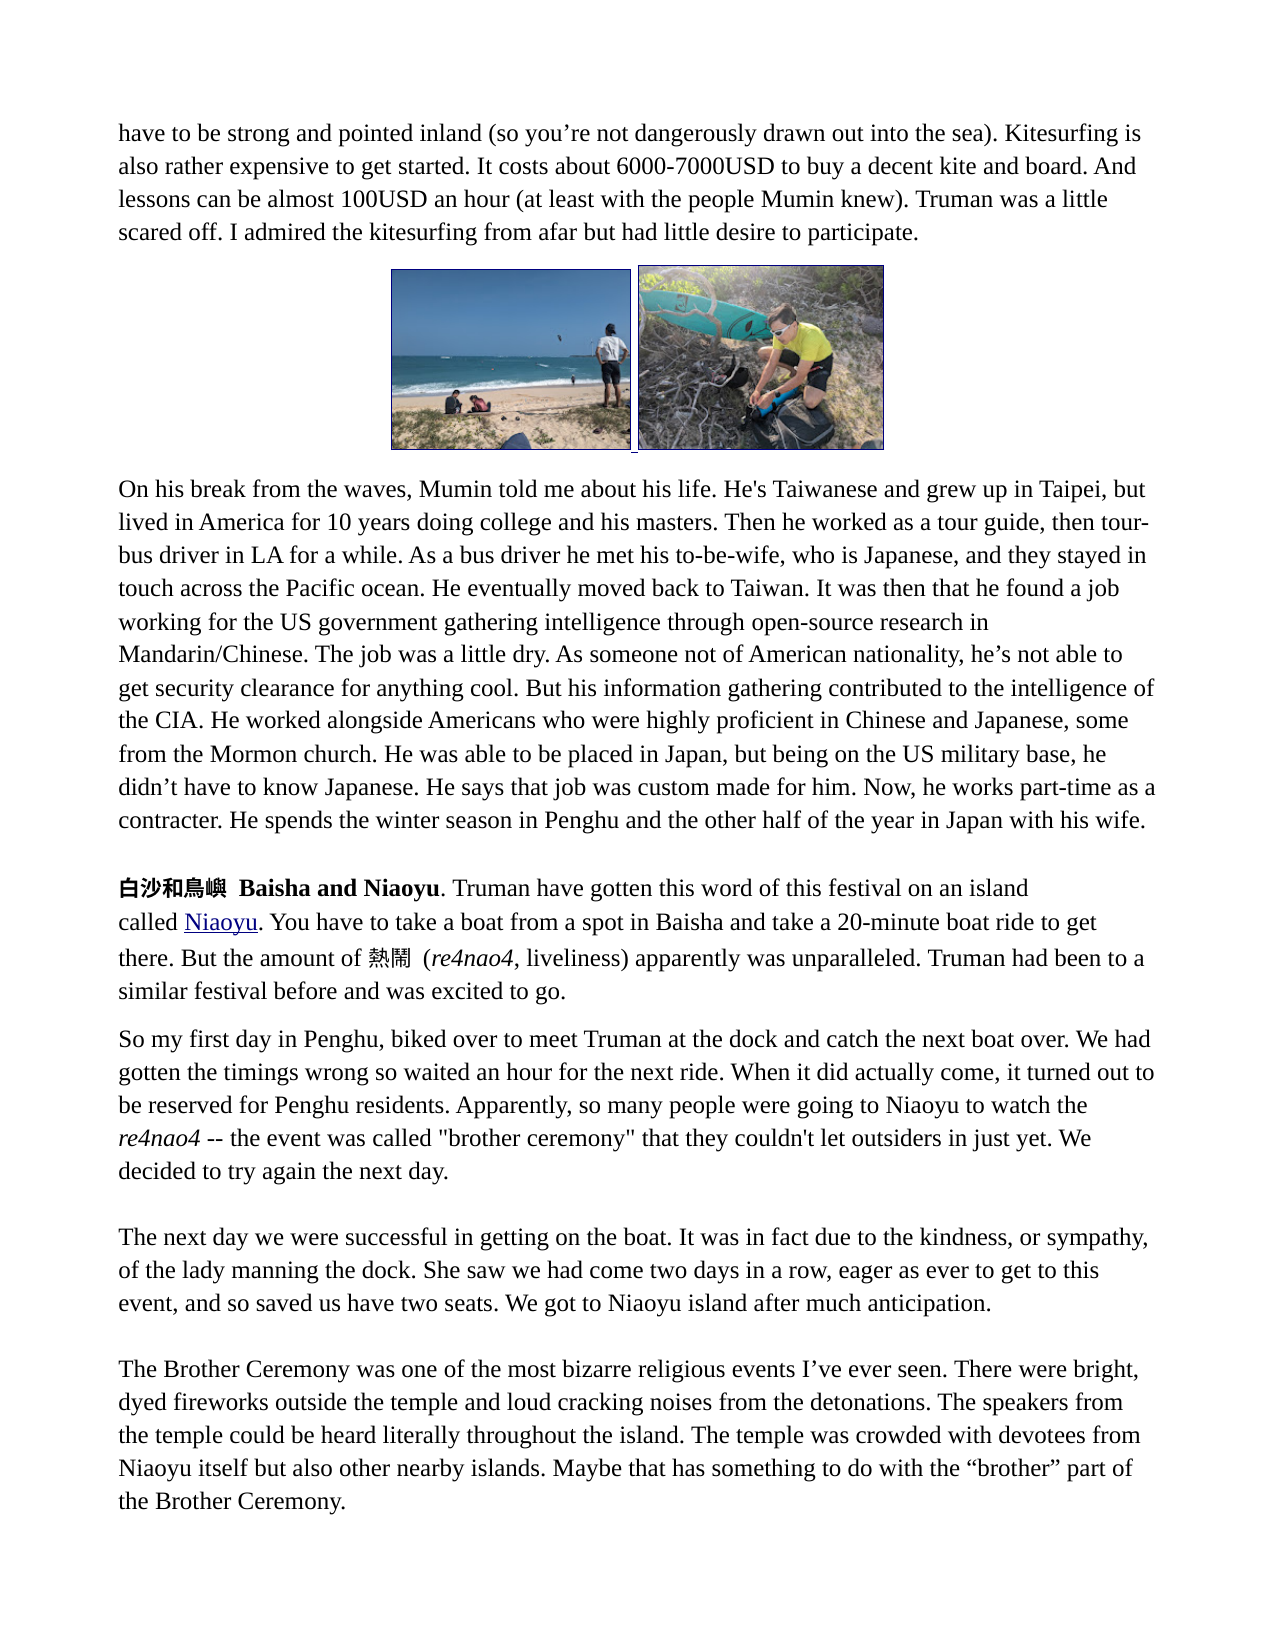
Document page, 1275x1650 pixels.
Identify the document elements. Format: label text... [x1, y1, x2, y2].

text So my first day in Penghu, biked over to meet Truman at the dock and catch the next boat over. We had gotten the timings wrong so waited an hour for the next ride. When it did actually come, it turned out to be reserved for Penghu residents. Apparently, so many people were going to Niaoyu to watch the re4nao4 -- the event was called "brother ceremony" that they couldn't let outsiders in just yet. We decided to try again the next day. The next day we were successful in getting on the boat. It was in fact due to the kindness, or sympathy, of the lady manning the dock. She saw we had come two days in a row, eager as ever to get to this event, and so saved us have two seats. We got to Niaoyu island after much anticipation. The Brother Ceremony was one of the most bizarre religious events I’ve ever seen. There were bright, dyed fireworks outside the temple and loud cracking noises from the detonations. The speakers from the temple could be heard literally throughout the island. The temple was crowded with devotees from Niaoyu itself but also other nearby islands. Maybe that has something to do with the “brother” part of the Brother Ceremony. [118, 1024, 1157, 1515]
picture [639, 266, 883, 449]
text have to be strong and pointed inland (so you’re not dangerously drawn out into the sea). Kitesurfing is also rather expensive to get started. It costs about 6000-7000USD to buy a decent kite and board. And lessons can be almost 100USD an hour (at least with the people Mumin knew). Truman was a little scared off. I admired the kitesurfing from afar but had little desire to participate. [118, 118, 1157, 246]
picture [392, 270, 630, 449]
text On his break from the waves, Mumin told me about his life. He's Taiwanese and grew up in Taipei, but lived in America for 10 years doing college and his masters. Then he worked as a tour guide, then tour-bus driver in LA for a while. As a bus driver he met his to-be-wife, who is Japanese, and they stayed in touch across the Pacific ocean. He eventually moved back to Taiwan. It was then that he found a job working for the US government gathering intelligence through open-source research in Mandarin/Chinese. The job was a little dry. As someone not of American nationality, he’s not able to get security clearance for anything cool. But his information gathering contributed to the intelligence of the CIA. He worked alongside Americans who were highly proficient in Chinese and Japanese, some from the Mormon church. He was able to be placed in Japan, but being on the US military base, he didn’t have to know Japanese. He says that job was custom made for him. Now, he works part-time as a contracter. He spends the winter season in Penghu and the other half of the year in Japan with his wife. 白沙和鳥嶼 Baisha and Niaoyu. Truman have gotten this word of this festival on an island called Niaoyu. You have to take a boat from a spot in Baisha and take a 20-minute boat ride to get there. But the amount of 熱鬧 (re4nao4, liveliness) apparently was unparalleled. Truman had been to a similar festival before and was excited to go. [118, 474, 1157, 1005]
